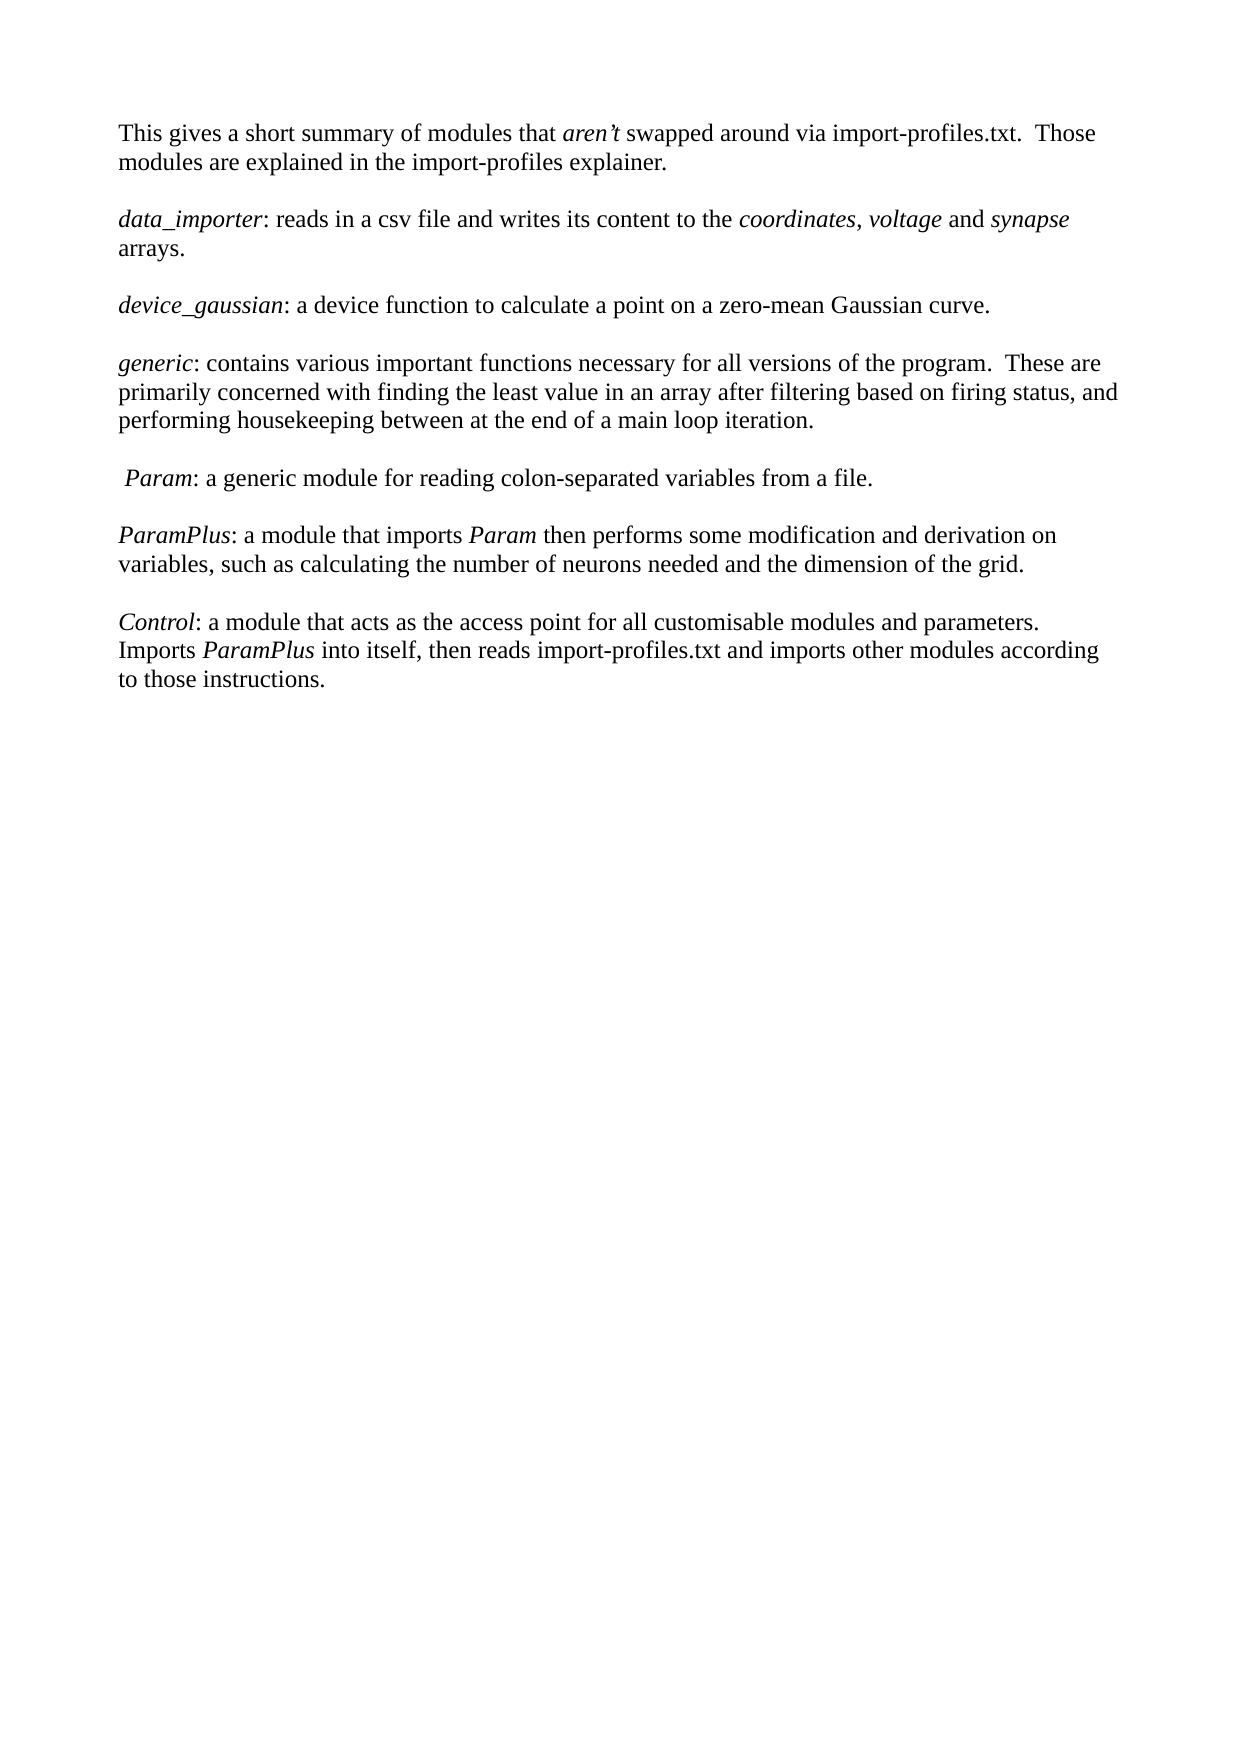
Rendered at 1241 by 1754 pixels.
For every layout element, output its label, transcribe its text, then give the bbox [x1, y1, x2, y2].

text ParamPlus: a module that imports Param then performs some modification and derivation on variables, such as calculating the number of neurons needed and the dimension of the grid. [118, 521, 1122, 578]
text data_importer: reads in a csv file and writes its content to the coordinates, voltage and synapse arrays. [118, 204, 1122, 262]
text Control: a module that acts as the access point for all customisable modules and parameters. Imports ParamPlus into itself, then reads import-profiles.txt and imports other modules according to those instructions. [118, 607, 1122, 693]
text device_gaussian: a device function to calculate a point on a zero-mean Gaussian curve. [118, 291, 1122, 319]
text This gives a short summary of modules that aren’t swapped around via import-profiles.txt. Those modules are explained in the import-profiles explainer. [118, 118, 1122, 176]
text generic: contains various important functions necessary for all versions of the program. These are primarily concerned with finding the least value in an array after filtering based on firing status, and performing housekeeping between at the end of a main loop iteration. [118, 348, 1122, 434]
text Param: a generic module for reading colon-separated variables from a file. [118, 463, 1122, 492]
